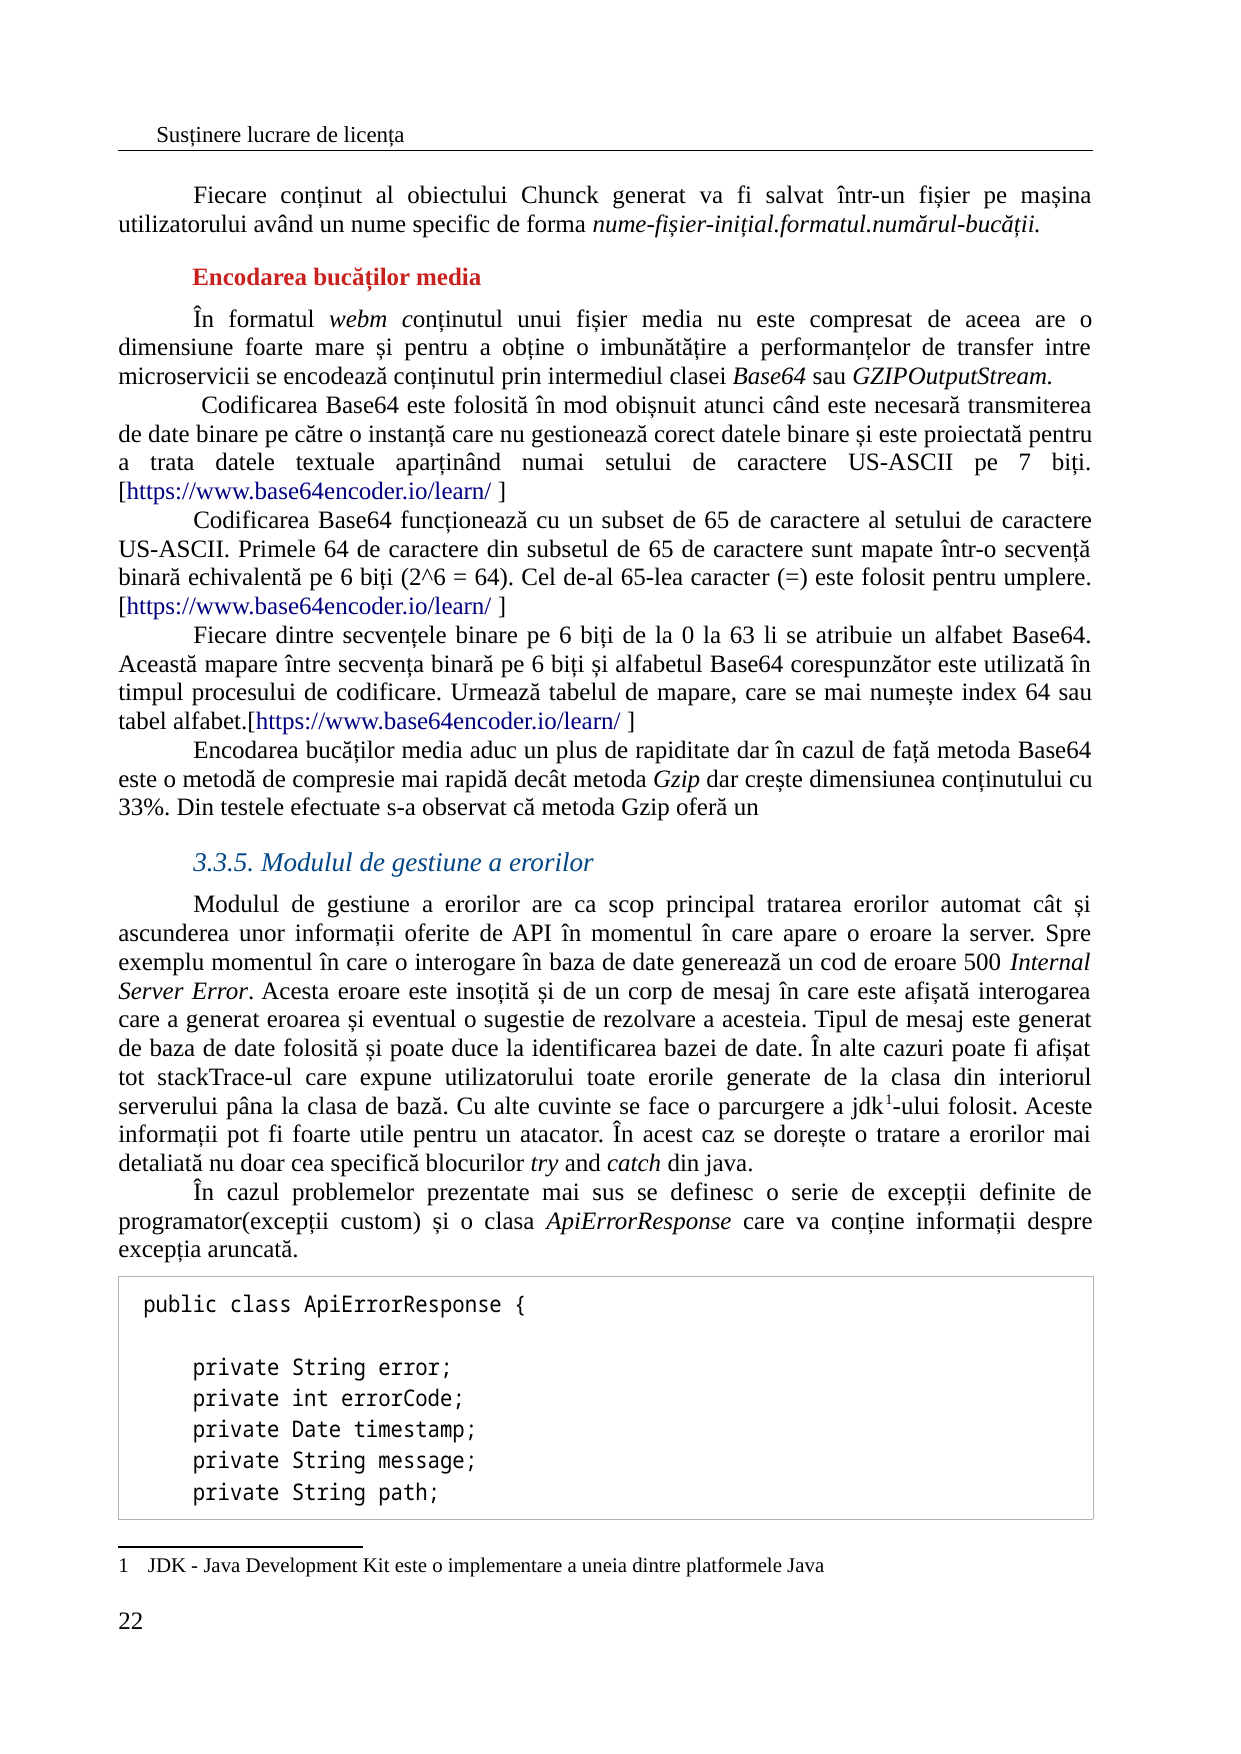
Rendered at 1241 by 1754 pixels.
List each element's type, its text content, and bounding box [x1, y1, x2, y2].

text Encodarea bucăților media aduc un plus de rapiditate dar în cazul de față metoda Base64 este o metodă de compresie mai rapidă decât metoda Gzip dar crește dimensiunea conținutului cu 33%. Din testele efectuate s-a observat că metoda Gzip oferă un [118, 735, 1093, 821]
text În formatul webm conținutul unui fișier media nu este compresat de aceea are o dimensiune foarte mare și pentru a obține o imbunătățire a performanțelor de transfer intre microservicii se encodează conținutul prin intermediul clasei Base64 sau GZIPOutputStream. [118, 304, 1093, 390]
text Modulul de gestiune a erorilor are ca scop principal tratarea erorilor automat cât și ascunderea unor informații oferite de API în momentul în care apare o eroare la server. Spre exemplu momentul în care o interogare în baza de date generează un cod de eroare 500 Internal Server Error. Acesta eroare este insoțită și de un corp de mesaj în care este afișată interogarea care a generat eroarea și eventual o sugestie de rezolvare a acesteia. Tipul de mesaj este generat de baza de date folosită și poate duce la identificarea bazei de date. În alte cazuri poate fi afișat tot stackTrace-ul care expune utilizatorului toate erorile generate de la clasa din interiorul serverului pâna la clasa de bază. Cu alte cuvinte se face o parcurgere a jdk-ului folosit. Aceste informații pot fi foarte utile pentru un atacator. În acest caz se dorește o tratare a erorilor mai detaliată nu doar cea specifică blocurilor try and catch din java. [118, 889, 1093, 1177]
text private String error; [119, 1338, 1093, 1369]
text În cazul problemelor prezentate mai sus se definesc o serie de excepții definite de programator(excepții custom) și o clasa ApiErrorResponse care va conține informații despre excepția aruncată. [118, 1177, 1093, 1263]
subtitle Modulul de gestiune a erorilor [193, 846, 1093, 877]
text Fiecare conținut al obiectului Chunck generat va fi salvat într-un fișier pe mașina utilizatorului având un nume specific de forma nume-fișier-inițial.formatul.numărul-bucății. [118, 180, 1093, 238]
text Fiecare dintre secvențele binare pe 6 biți de la 0 la 63 li se atribuie un alfabet Base64. Această mapare între secvența binară pe 6 biți și alfabetul Base64 corespunzător este utilizată în timpul procesului de codificare. Urmează tabelul de mapare, care se mai numește index 64 sau tabel alfabet.[https://www.base64encoder.io/learn/ ] [118, 620, 1093, 735]
text private int errorCode; [119, 1369, 1093, 1401]
text private String path; [119, 1463, 1093, 1519]
text JDK - Java Development Kit este o implementare a uneia dintre platformele Java [118, 1553, 1093, 1577]
text public class ApiErrorResponse { [119, 1277, 1093, 1319]
text Codificarea Base64 funcționează cu un subset de 65 de caractere al setului de caractere US-ASCII. Primele 64 de caractere din subsetul de 65 de caractere sunt mapate într-o secvență binară echivalentă pe 6 biți (2^6 = 64). Cel de-al 65-lea caracter (=) este folosit pentru umplere.[https://www.base64encoder.io/learn/ ] [118, 505, 1093, 620]
subtitle Encodarea bucăților media [192, 262, 1093, 291]
text private String message; [119, 1432, 1093, 1463]
text private Date timestamp; [119, 1401, 1093, 1432]
text Codificarea Base64 este folosită în mod obișnuit atunci când este necesară transmiterea de date binare pe către o instanță care nu gestionează corect datele binare și este proiectată pentru a trata datele textuale aparținând numai setului de caractere US-ASCII pe 7 biți.[https://www.base64encoder.io/learn/ ] [118, 390, 1093, 505]
